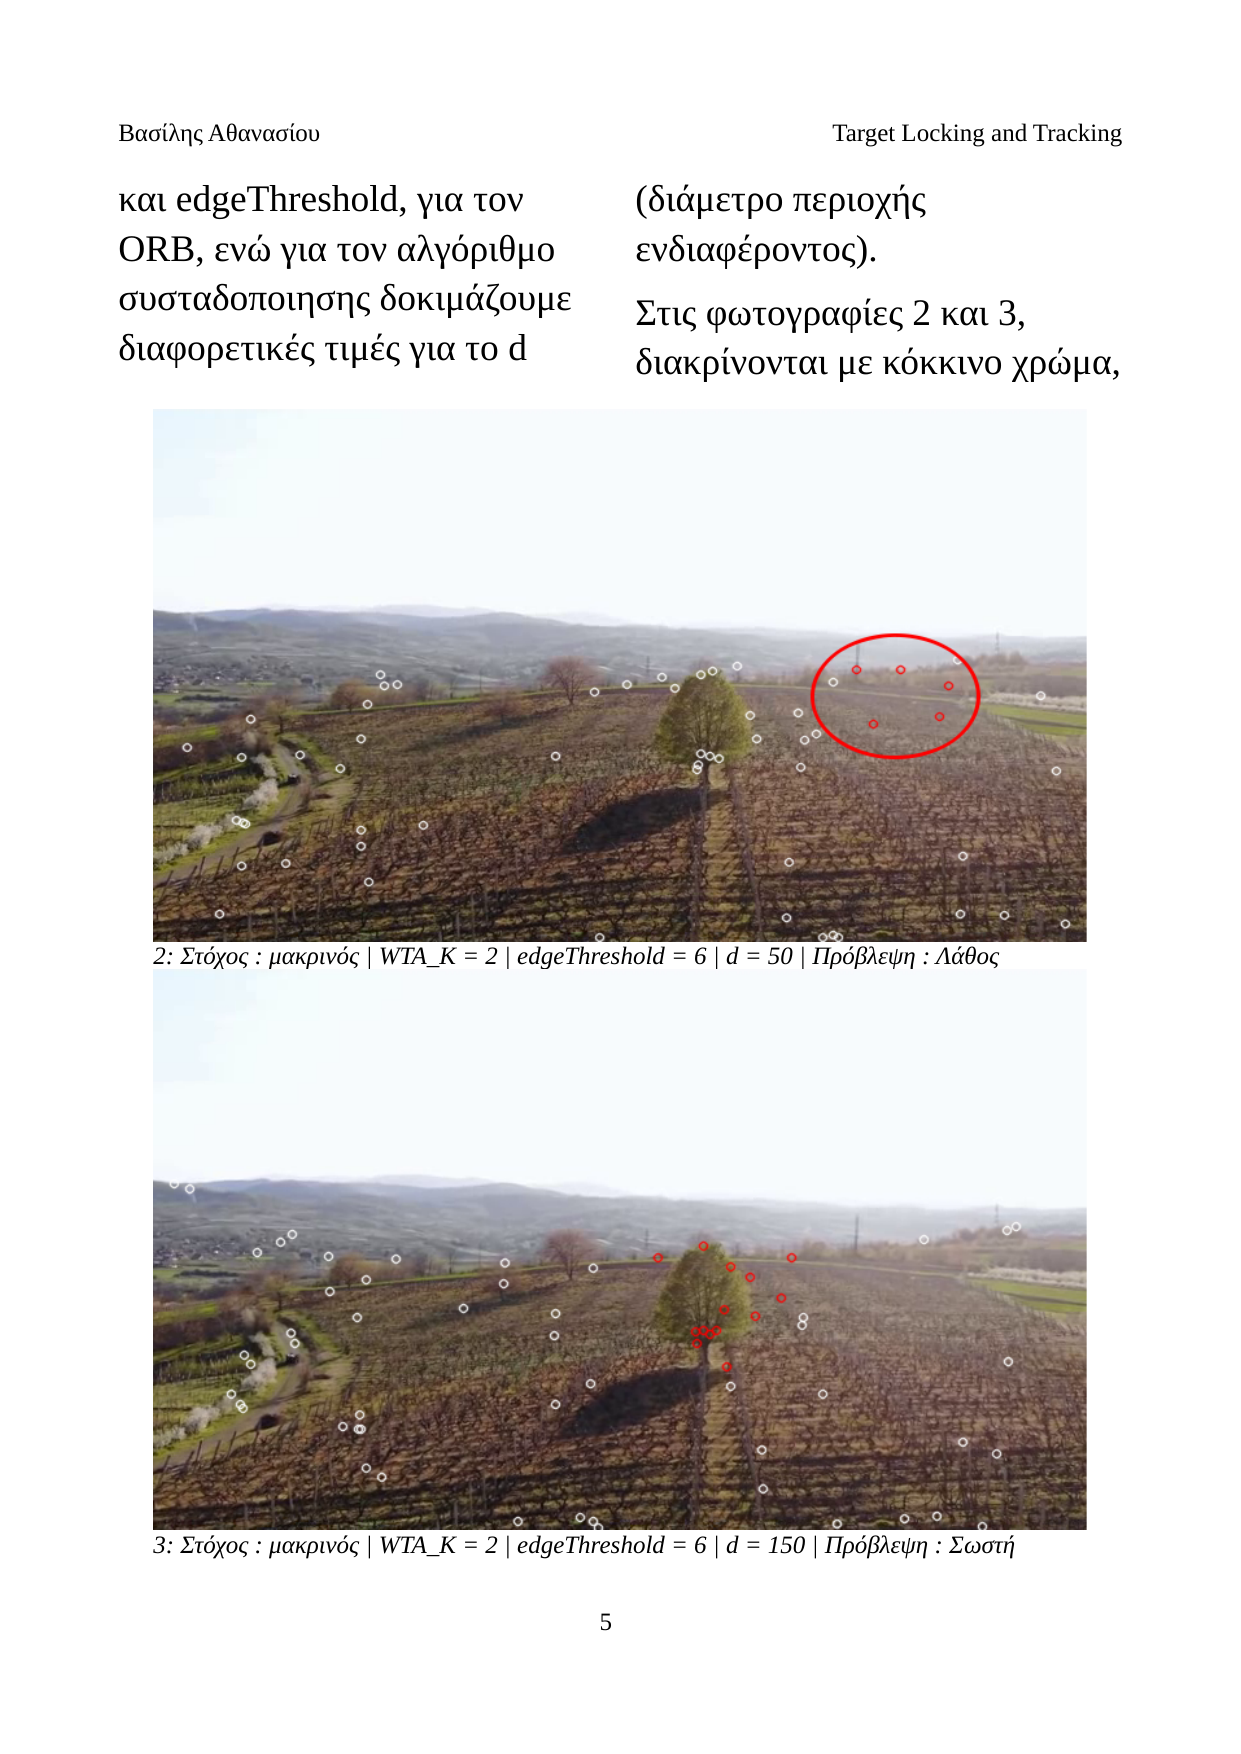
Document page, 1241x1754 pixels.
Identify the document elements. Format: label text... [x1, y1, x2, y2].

picture [153, 969, 1087, 1530]
picture [153, 409, 1087, 942]
text Στις φωτογραφίες 2 και 3, διακρίνονται με κόκκινο χρώμα, [635, 290, 1122, 383]
text 3: Στόχος : μακρινός | WTA_K = 2 | edgeThreshold = 6 | d = 150 | Πρόβλεψη : Σωστή [153, 1530, 1087, 1559]
text (διάμετρο περιοχής ενδιαφέροντος). [635, 176, 1122, 269]
text και edgeThreshold, για τον ORB, ενώ για τον αλγόριθμο συσταδοποιησης δοκιμάζουμε διαφορετικές τιμές για το d [118, 176, 605, 368]
text 2: Στόχος : μακρινός | WTA_K = 2 | edgeThreshold = 6 | d = 50 | Πρόβλεψη : Λάθος [153, 942, 1087, 969]
